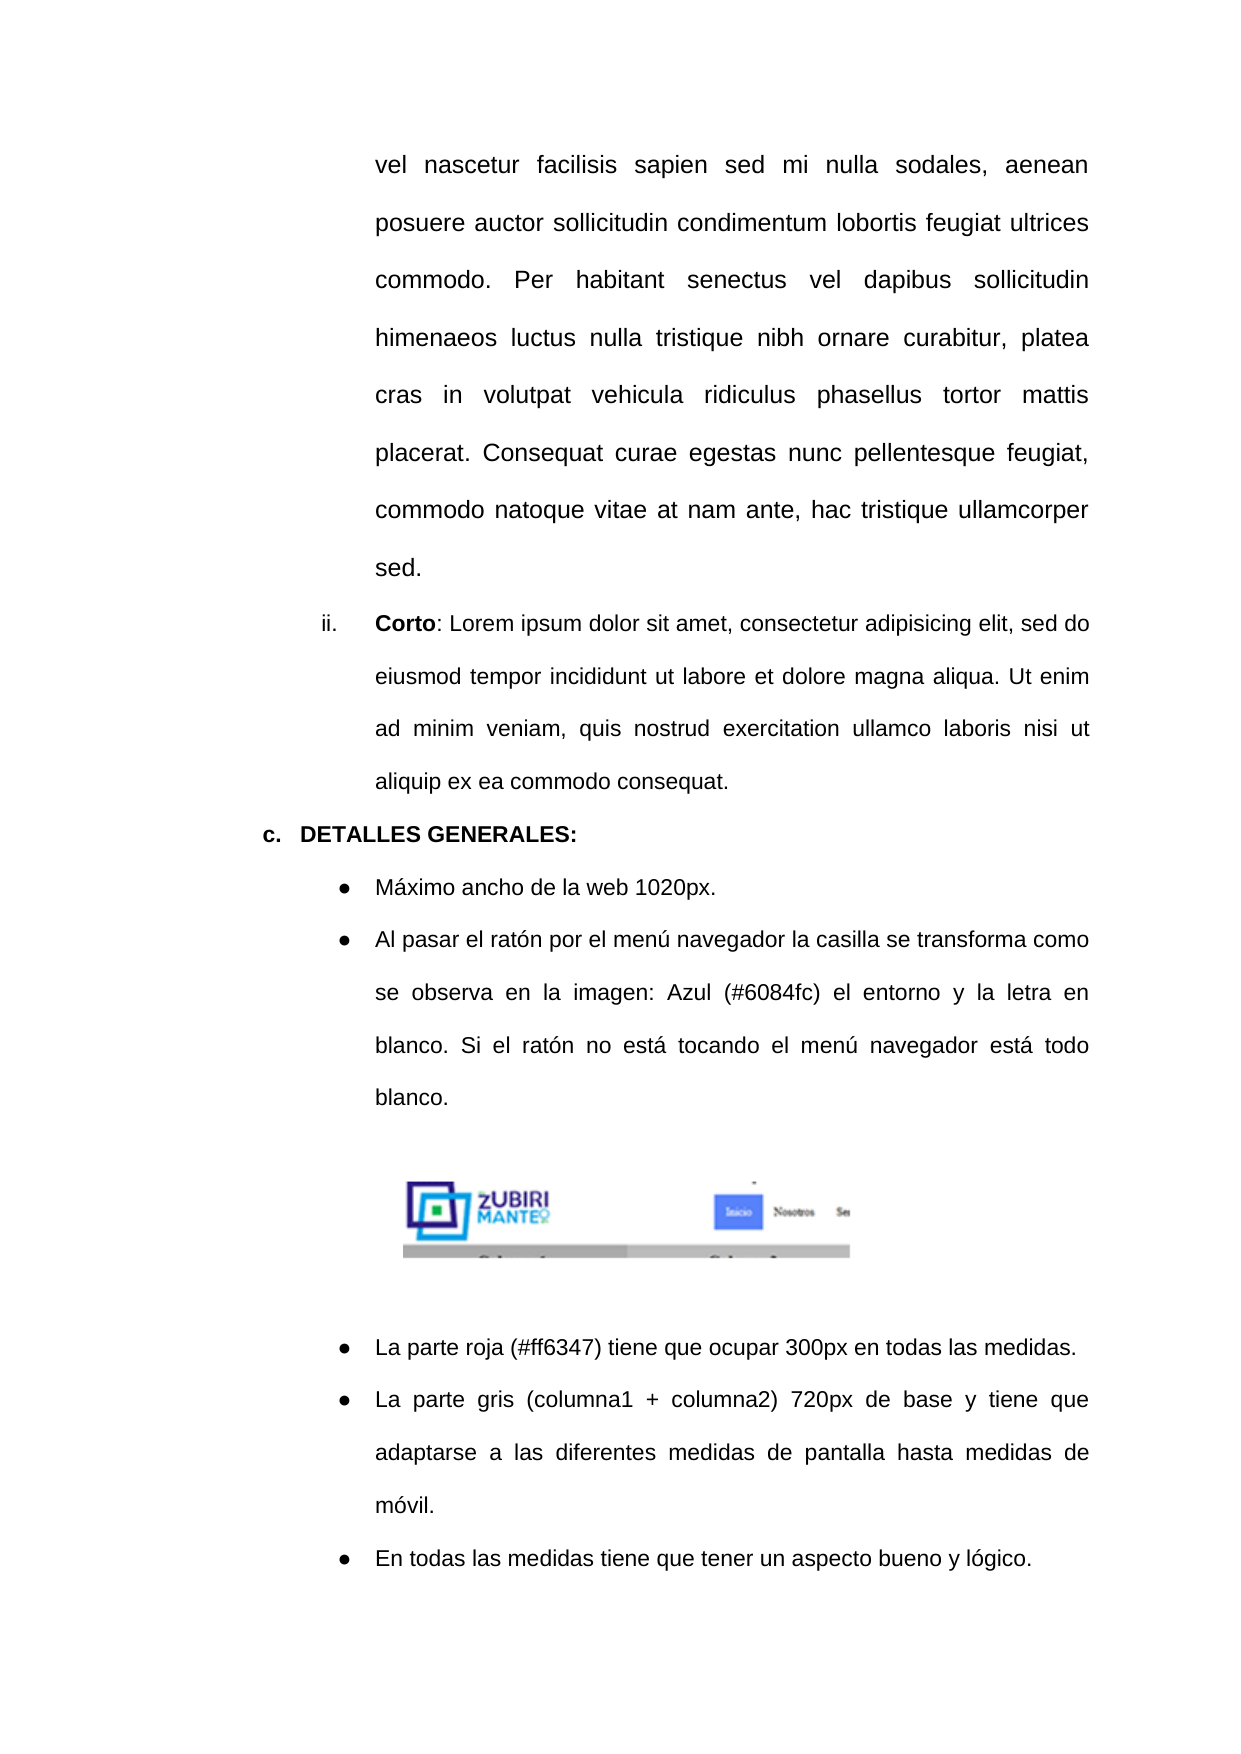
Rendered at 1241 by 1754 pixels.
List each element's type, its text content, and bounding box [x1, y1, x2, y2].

picture [403, 1174, 858, 1263]
list vel nascetur facilisis sapien sed mi nulla sodales, aenean posuere auctor sollicitudin condimentum lobortis feugiat ultrices commodo. Per habitant senectus vel dapibus sollicitudin himenaeos luctus nulla tristique nibh ornare curabitur, platea cras in volutpat vehicula ridiculus phasellus tortor mattis placerat. Consequat curae egestas nunc pellentesque feugiat, commodo natoque vitae at nam ante, hac tristique ullamcorper sed. [337, 150, 1090, 581]
list Corto: Lorem ipsum dolor sit amet, consectetur adipisicing elit, sed do eiusmod tempor incididunt ut labore et dolore magna aliqua. Ut enim ad minim veniam, quis nostrud exercitation ullamco laboris nisi ut aliquip ex ea commodo consequat. [337, 610, 1090, 794]
list Al pasar el ratón por el menú navegador la casilla se transforma como se observa en la imagen: Azul (#6084fc) el entorno y la letra en blanco. Si el ratón no está tocando el menú navegador está todo blanco. [337, 926, 1090, 1111]
list DETALLES GENERALES: [262, 821, 1090, 847]
list La parte gris (columna1 + columna2) 720px de base y tiene que adaptarse a las diferentes medidas de pantalla hasta medidas de móvil. [337, 1386, 1090, 1518]
list En todas las medidas tiene que tener un aspecto bueno y lógico. [337, 1544, 1090, 1571]
list Máximo ancho de la web 1020px. [337, 873, 1090, 900]
list La parte roja (#ff6347) tiene que ocupar 300px en todas las medidas. [337, 1137, 1090, 1360]
